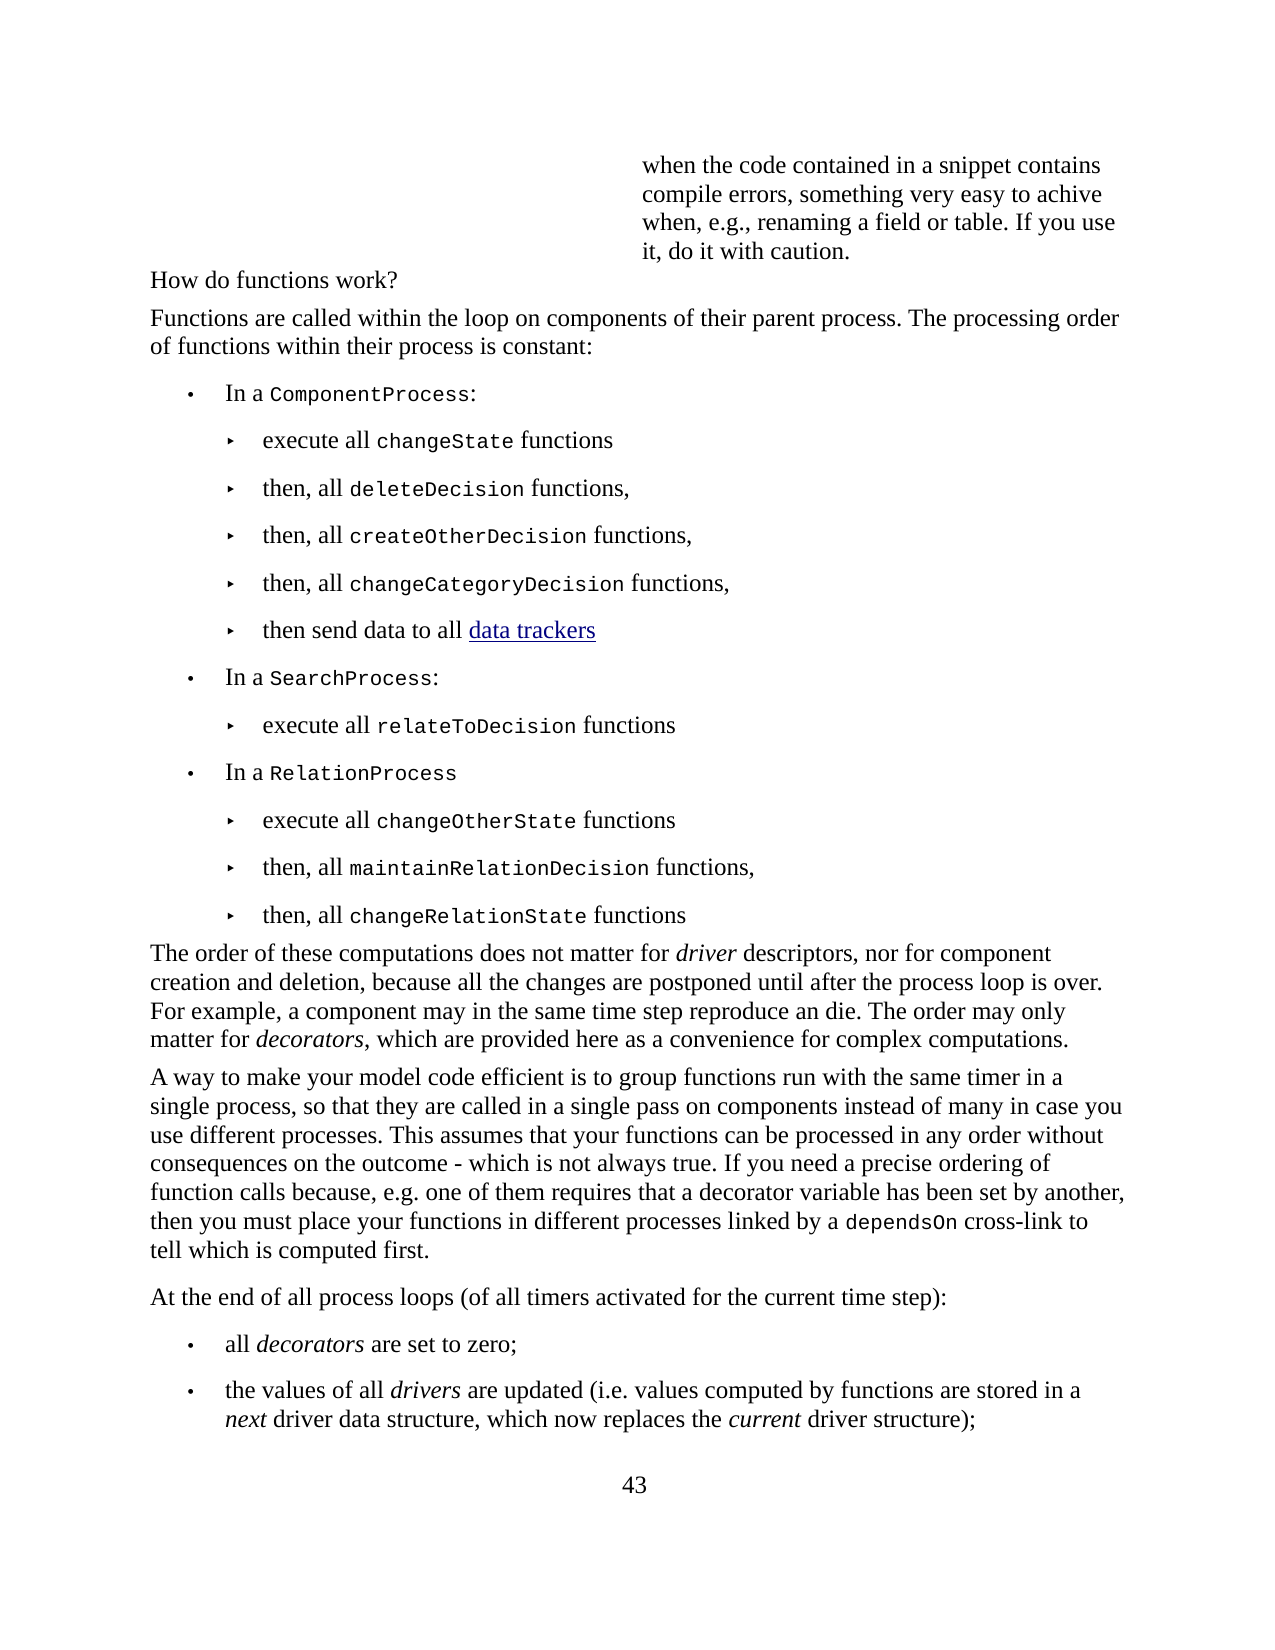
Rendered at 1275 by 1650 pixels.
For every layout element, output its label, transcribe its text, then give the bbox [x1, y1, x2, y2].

list In a ComponentProcess: [187, 378, 1125, 408]
text Functions are called within the loop on components of their parent process. The processing order of functions within their process is constant: [150, 303, 1125, 360]
text The order of these computations does not matter for driver descriptors, nor for component creation and deletion, because all the changes are postponed until after the process loop is over. For example, a component may in the same time step reproduce an die. The order may only matter for decorators, which are provided here as a convenience for complex computations. [150, 938, 1125, 1053]
list then, all maintainRelationDecision functions, [225, 852, 1125, 882]
text A way to make your model code efficient is to group functions run with the same timer in a single process, so that they are called in a single pass on components instead of many in case you use different processes. This assumes that your functions can be processed in any order without consequences on the outcome - which is not always true. If you need a precise ordering of function calls because, e.g. one of them requires that a decorator variable has been set by another, then you must place your functions in different processes linked by a dependsOn cross-link to tell which is computed first. [150, 1062, 1125, 1264]
list then, all changeRelationState functions [225, 900, 1125, 929]
list then, all changeCategoryDecision functions, [225, 568, 1125, 598]
list then send data to all data trackers [225, 616, 1125, 644]
text At the end of all process loops (of all timers activated for the current time step): [150, 1282, 1125, 1311]
list the values of all drivers are updated (i.e. values computed by functions are stored in a next driver data structure, which now replaces the current driver structure); [187, 1376, 1125, 1433]
table_header [150, 150, 637, 265]
text How do functions work? [150, 265, 1125, 294]
list then, all deleteDecision functions, [225, 473, 1125, 503]
table_header when the code contained in a snippet contains compile errors, something very easy to achive when, e.g., renaming a field or table. If you use it, do it with caution. [638, 150, 1125, 265]
list then, all createOtherDecision functions, [225, 521, 1125, 550]
list execute all changeState functions [225, 426, 1125, 455]
list In a RelationProcess [187, 757, 1125, 787]
list In a SearchProcess: [187, 662, 1125, 692]
list execute all changeOtherState functions [225, 805, 1125, 834]
list all decorators are set to zero; [187, 1329, 1125, 1358]
list execute all relateToDecision functions [225, 710, 1125, 739]
